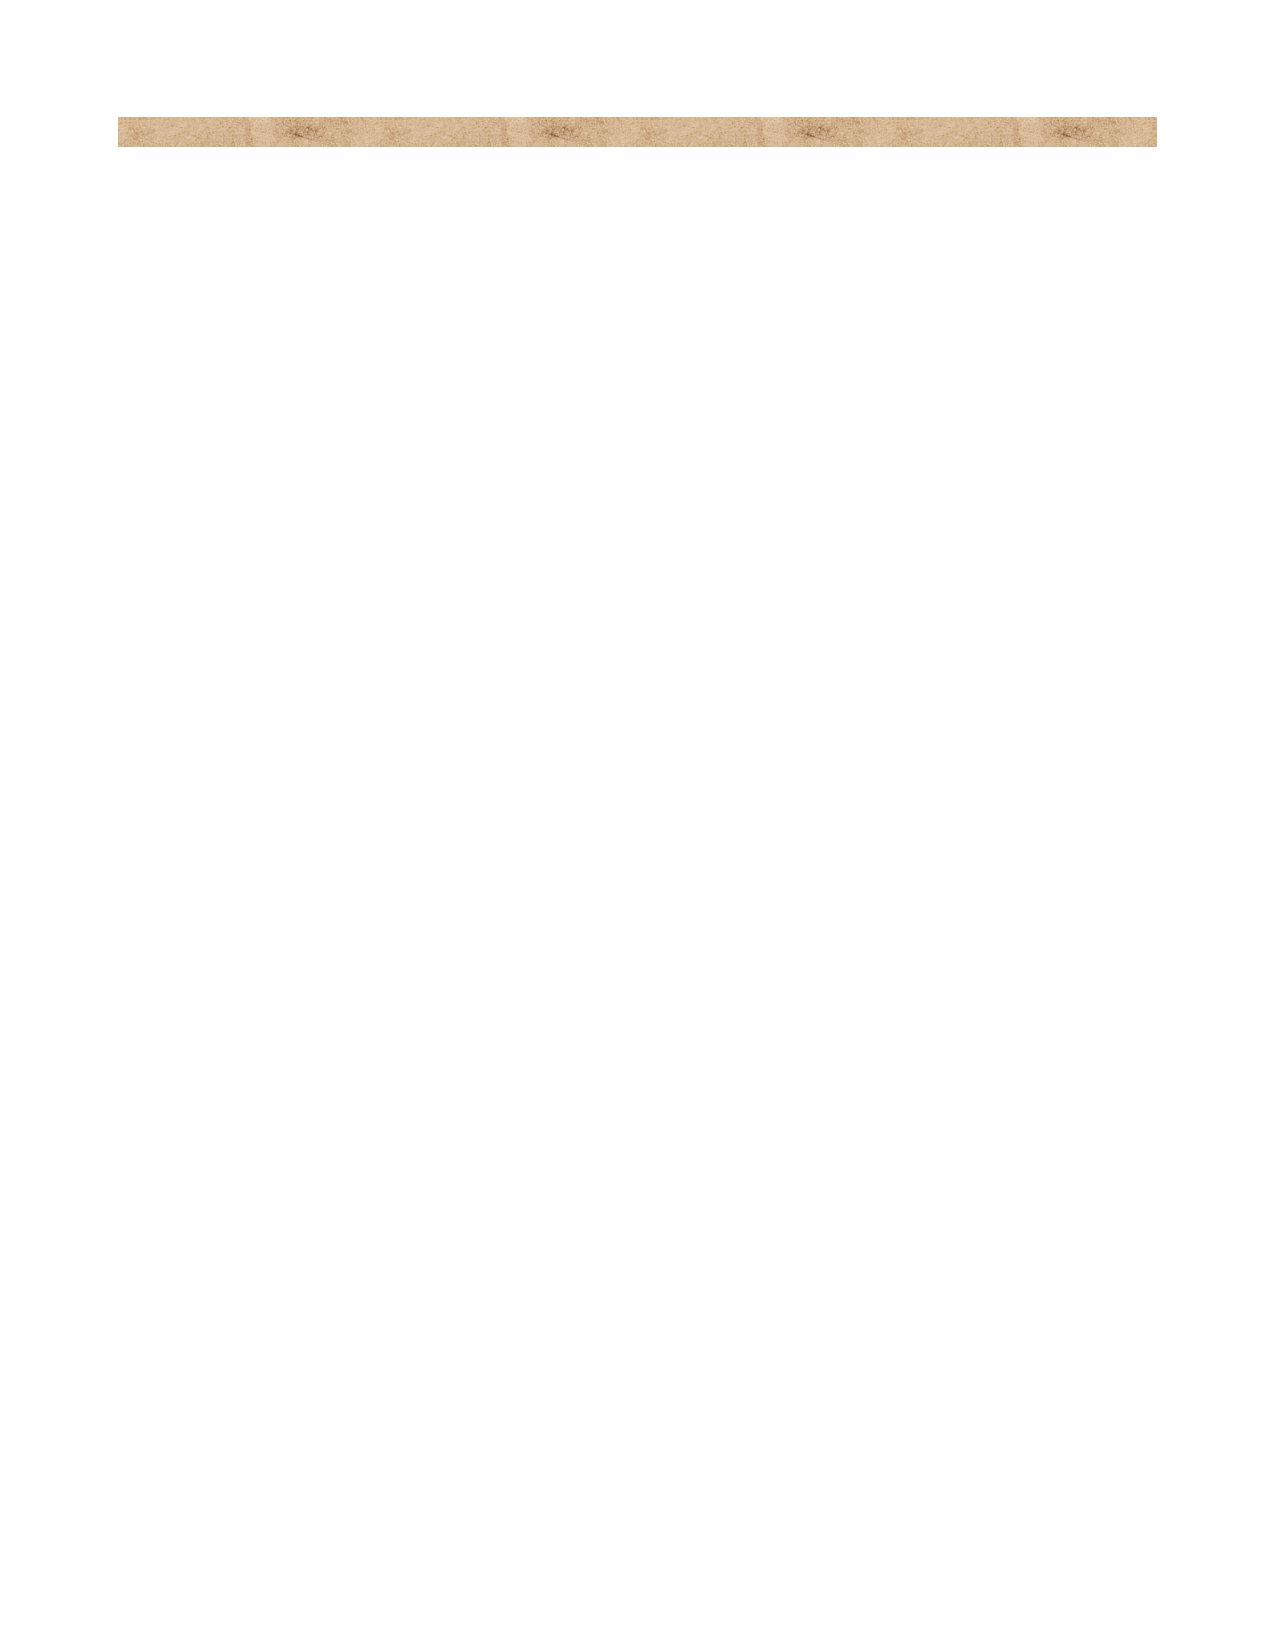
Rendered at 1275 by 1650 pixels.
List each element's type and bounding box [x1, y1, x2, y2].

picture [118, 117, 1157, 147]
